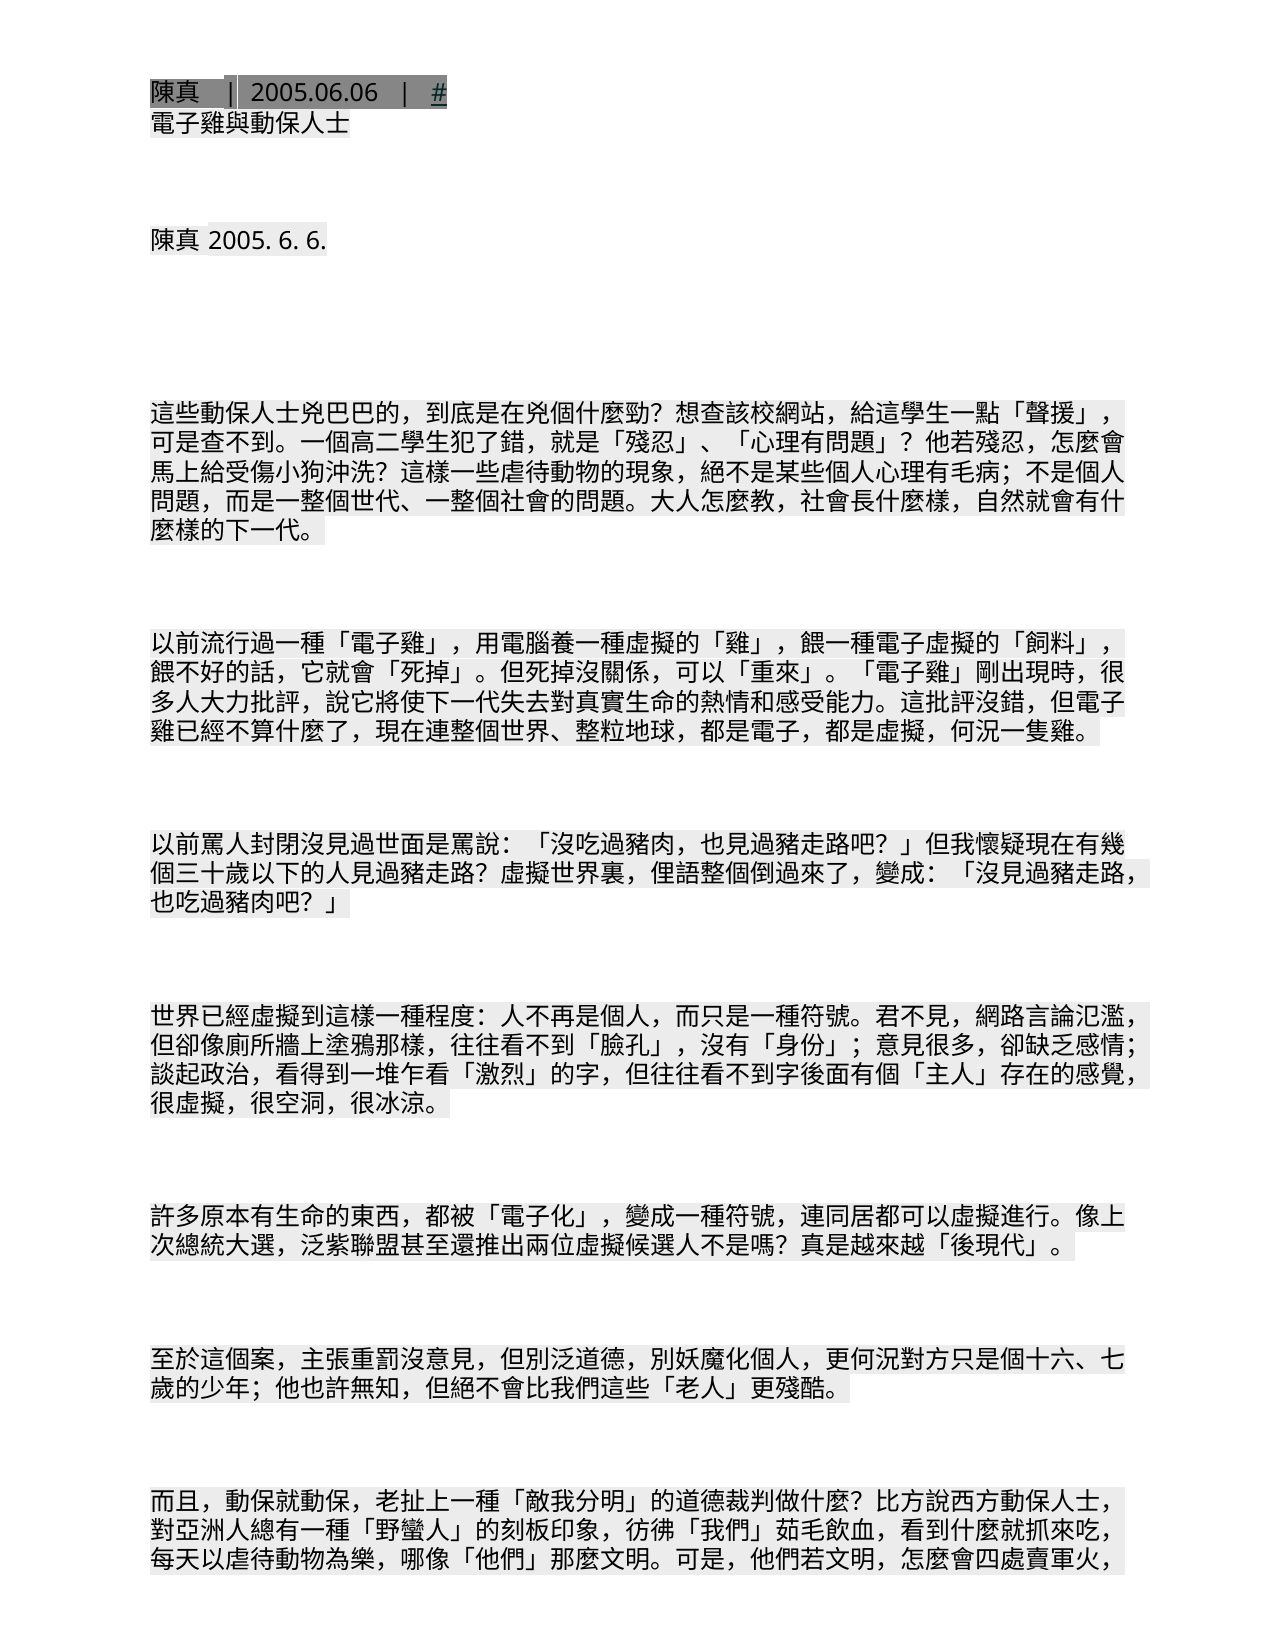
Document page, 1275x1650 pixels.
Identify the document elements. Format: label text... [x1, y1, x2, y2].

text 世界已經虛擬到這樣一種程度：人不再是個人，而只是一種符號。君不見，網路言論氾濫，但卻像廁所牆上塗鴉那樣，往往看不到「臉孔」，沒有「身份」；意見很多，卻缺乏感情；談起政治，看得到一堆乍看「激烈」的字，但往往看不到字後面有個「主人」存在的感覺，很虛擬，很空洞，很冰涼。 [150, 1002, 1125, 1118]
text 這些動保人士兇巴巴的，到底是在兇個什麼勁？想查該校網站，給這學生一點「聲援」，可是查不到。一個高二學生犯了錯，就是「殘忍」、「心理有問題」？他若殘忍，怎麼會馬上給受傷小狗沖洗？這樣一些虐待動物的現象，絕不是某些個人心理有毛病；不是個人問題，而是一整個世代、一整個社會的問題。大人怎麼教，社會長什麼樣，自然就會有什麼樣的下一代。 [150, 399, 1125, 545]
text 而且，動保就動保，老扯上一種「敵我分明」的道德裁判做什麼？比方說西方動保人士，對亞洲人總有一種「野蠻人」的刻板印象，彷彿「我們」茹毛飲血，看到什麼就抓來吃，每天以虐待動物為樂，哪像「他們」那麼文明。可是，他們若文明，怎麼會四處賣軍火， [150, 1487, 1125, 1575]
text 電子雞與動保人士 [150, 109, 1125, 138]
text 陳真 | 2005.06.06 | # [150, 75, 1125, 109]
text 以前流行過一種「電子雞」，用電腦養一種虛擬的「雞」，餵一種電子虛擬的「飼料」，餵不好的話，它就會「死掉」。但死掉沒關係，可以「重來」。「電子雞」剛出現時，很多人大力批評，說它將使下一代失去對真實生命的熱情和感受能力。這批評沒錯，但電子雞已經不算什麼了，現在連整個世界、整粒地球，都是電子，都是虛擬，何況一隻雞。 [150, 629, 1125, 746]
text 許多原本有生命的東西，都被「電子化」，變成一種符號，連同居都可以虛擬進行。像上次總統大選，泛紫聯盟甚至還推出兩位虛擬候選人不是嗎？真是越來越「後現代」。 [150, 1202, 1125, 1261]
text 至於這個案，主張重罰沒意見，但別泛道德，別妖魔化個人，更何況對方只是個十六、七歲的少年；他也許無知，但絕不會比我們這些「老人」更殘酷。 [150, 1345, 1125, 1403]
text 以前罵人封閉沒見過世面是罵說：「沒吃過豬肉，也見過豬走路吧？」但我懷疑現在有幾個三十歲以下的人見過豬走路？虛擬世界裏，俚語整個倒過來了，變成：「沒見過豬走路，也吃過豬肉吧？」 [150, 830, 1125, 918]
text 陳真 2005. 6. 6. [150, 222, 1125, 256]
